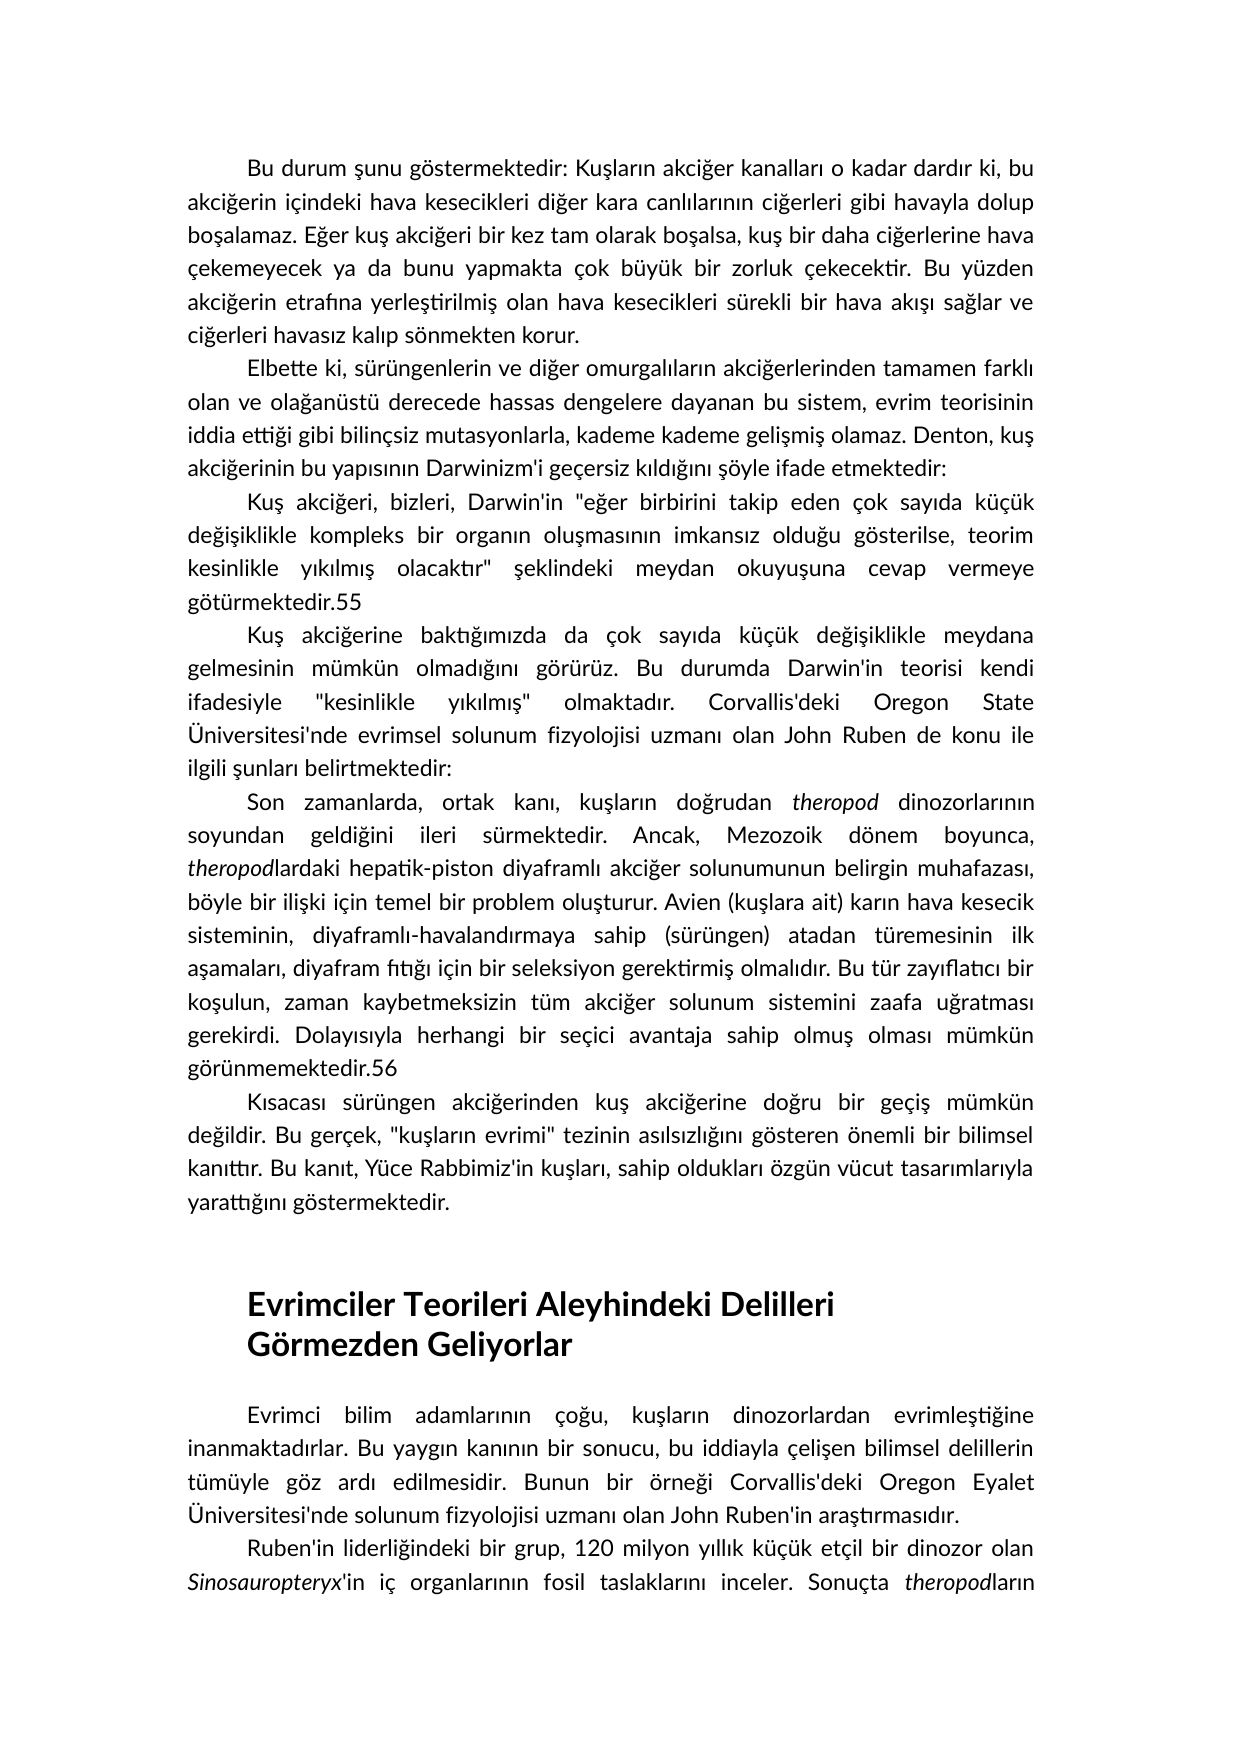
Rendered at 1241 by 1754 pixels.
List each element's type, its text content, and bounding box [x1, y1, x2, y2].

text Kuş akciğeri, bizleri, Darwin'in "eğer birbirini takip eden çok sayıda küçük değişiklikle kompleks bir organın oluşmasının imkansız olduğu gösterilse, teorim kesinlikle yıkılmış olacaktır" şeklindeki meydan okuyuşuna cevap vermeye götürmektedir.55 [187, 483, 1035, 617]
subtitle Evrimciler Teorileri Aleyhindeki Delilleri [187, 1283, 1035, 1323]
text Kısacası sürüngen akciğerinden kuş akciğerine doğru bir geçiş mümkün değildir. Bu gerçek, "kuşların evrimi" tezinin asılsızlığını gösteren önemli bir bilimsel kanıttır. Bu kanıt, Yüce Rabbimiz'in kuşları, sahip oldukları özgün vücut tasarımlarıyla yarattığını göstermektedir. [187, 1083, 1035, 1217]
text Elbette ki, sürüngenlerin ve diğer omurgalıların akciğerlerinden tamamen farklı olan ve olağanüstü derecede hassas dengelere dayanan bu sistem, evrim teorisinin iddia ettiği gibi bilinçsiz mutasyonlarla, kademe kademe gelişmiş olamaz. Denton, kuş akciğerinin bu yapısının Darwinizm'i geçersiz kıldığını şöyle ifade etmektedir: [187, 350, 1035, 483]
subtitle Görmezden Geliyorlar [187, 1323, 1035, 1363]
text Bu durum şunu göstermektedir: Kuşların akciğer kanalları o kadar dardır ki, bu akciğerin içindeki hava kesecikleri diğer kara canlılarının ciğerleri gibi havayla dolup boşalamaz. Eğer kuş akciğeri bir kez tam olarak boşalsa, kuş bir daha ciğerlerine hava çekemeyecek ya da bunu yapmakta çok büyük bir zorluk çekecektir. Bu yüzden akciğerin etrafına yerleştirilmiş olan hava kesecikleri sürekli bir hava akışı sağlar ve ciğerleri havasız kalıp sönmekten korur. [187, 150, 1035, 350]
text Son zamanlarda, ortak kanı, kuşların doğrudan theropod dinozorlarının soyundan geldiğini ileri sürmektedir. Ancak, Mezozoik dönem boyunca, theropodlardaki hepatik-piston diyaframlı akciğer solunumunun belirgin muhafazası, böyle bir ilişki için temel bir problem oluşturur. Avien (kuşlara ait) karın hava kesecik sisteminin, diyaframlı-havalandırmaya sahip (sürüngen) atadan türemesinin ilk aşamaları, diyafram fıtığı için bir seleksiyon gerektirmiş olmalıdır. Bu tür zayıflatıcı bir koşulun, zaman kaybetmeksizin tüm akciğer solunum sistemini zaafa uğratması gerekirdi. Dolayısıyla herhangi bir seçici avantaja sahip olmuş olması mümkün görünmemektedir.56 [187, 783, 1035, 1083]
text Kuş akciğerine baktığımızda da çok sayıda küçük değişiklikle meydana gelmesinin mümkün olmadığını görürüz. Bu durumda Darwin'in teorisi kendi ifadesiyle "kesinlikle yıkılmış" olmaktadır. Corvallis'deki Oregon State Üniversitesi'nde evrimsel solunum fizyolojisi uzmanı olan John Ruben de konu ile ilgili şunları belirtmektedir: [187, 617, 1035, 783]
text Evrimci bilim adamlarının çoğu, kuşların dinozorlardan evrimleştiğine inanmaktadırlar. Bu yaygın kanının bir sonucu, bu iddiayla çelişen bilimsel delillerin tümüyle göz ardı edilmesidir. Bunun bir örneği Corvallis'deki Oregon Eyalet Üniversitesi'nde solunum fizyolojisi uzmanı olan John Ruben'in araştırmasıdır. [187, 1397, 1035, 1530]
text Ruben'in liderliğindeki bir grup, 120 milyon yıllık küçük etçil bir dinozor olan Sinosauropteryx'in iç organlarının fosil taslaklarını inceler. Sonuçta theropodların [187, 1530, 1035, 1597]
